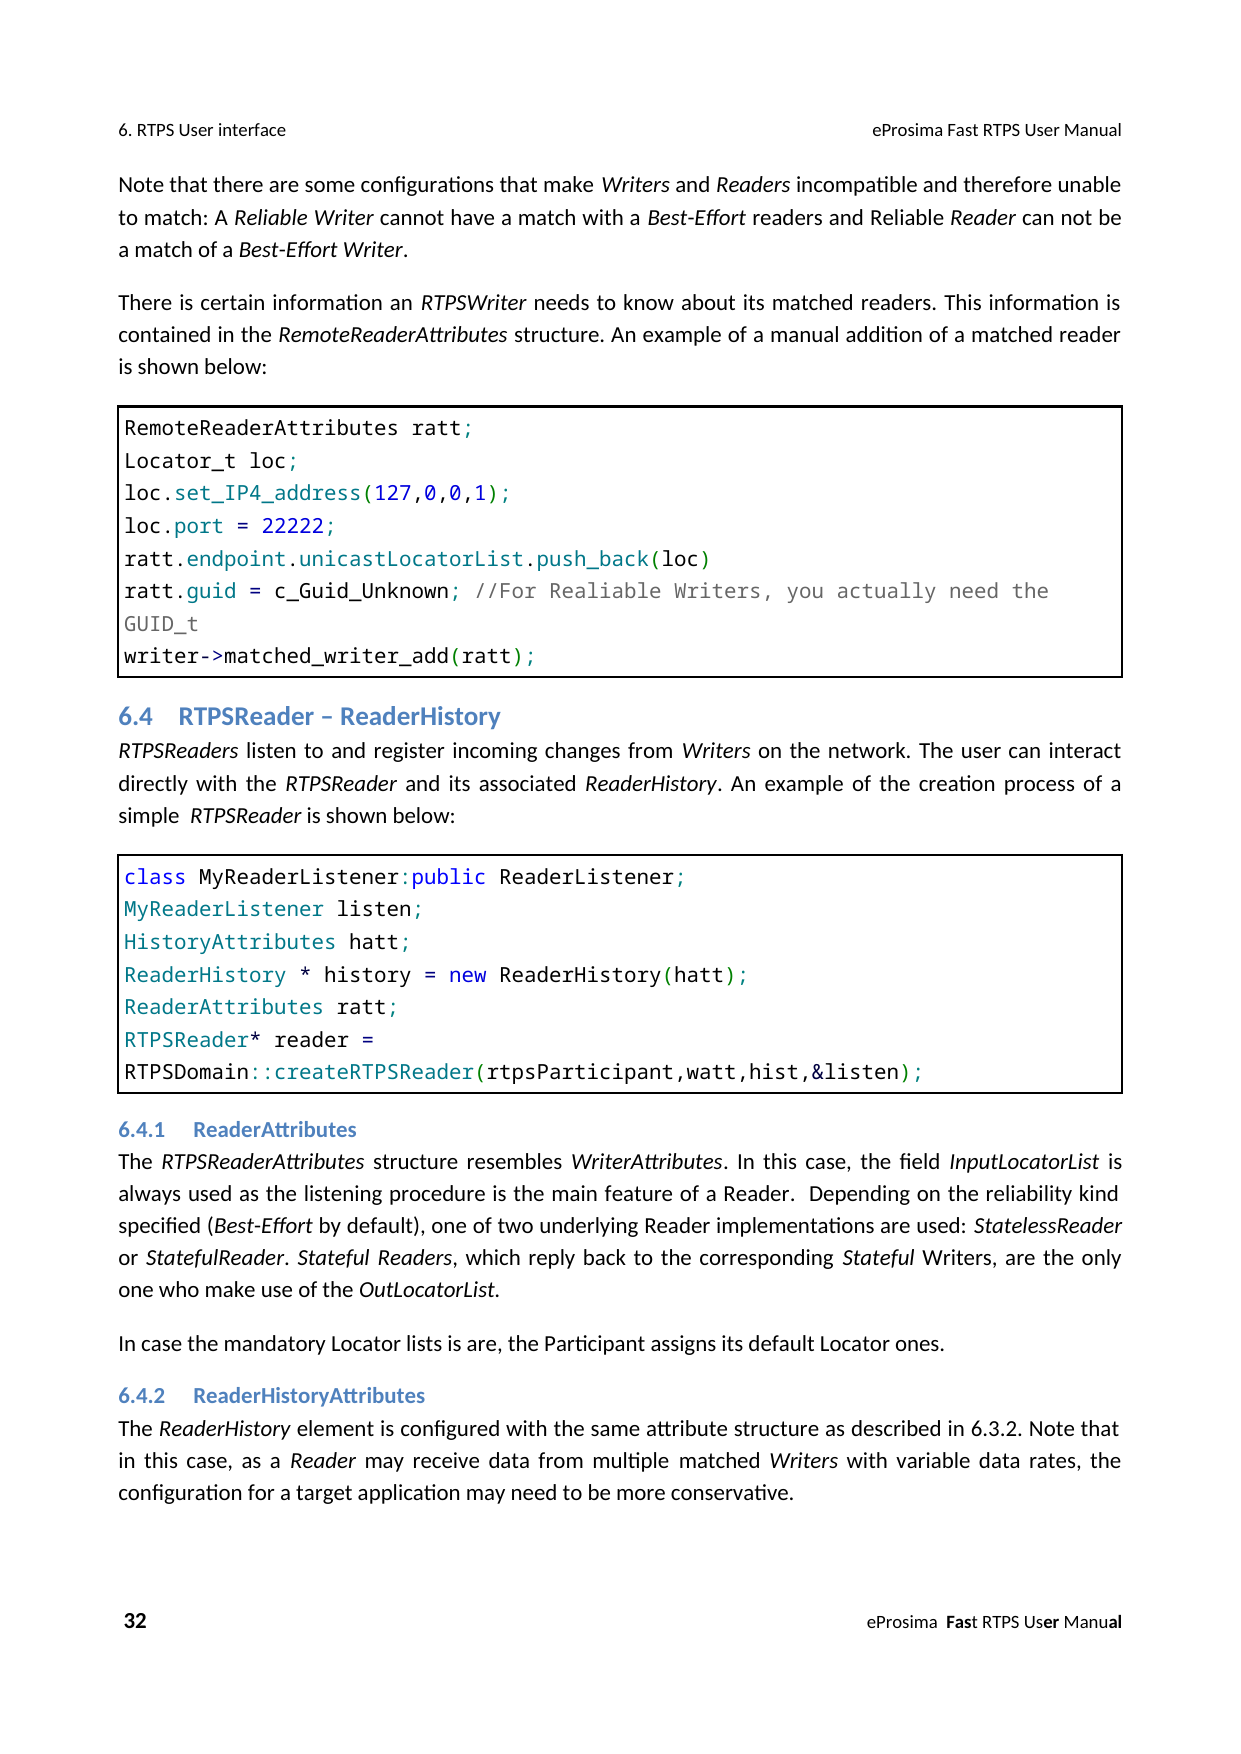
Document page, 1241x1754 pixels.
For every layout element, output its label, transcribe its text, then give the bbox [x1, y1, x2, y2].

text RTPSReaders listen to and register incoming changes from Writers on the network. The user can interact directly with the RTPSReader and its associated ReaderHistory. An example of the creation process of a simple RTPSReader is shown below: [118, 737, 1122, 829]
text There is certain information an RTPSWriter needs to know about its matched readers. This information is contained in the RemoteReaderAttributes structure. An example of a manual addition of a matched reader is shown below: [118, 288, 1122, 380]
table_header class MyReaderListener:public ReaderListener; MyReaderListener listen; HistoryAttributes hatt; ReaderHistory * history = new ReaderHistory(hatt); ReaderAttributes ratt; RTPSReader* reader = RTPSDomain::createRTPSReader(rtpsParticipant,watt,hist,&listen); [119, 856, 1121, 1092]
text The ReaderHistory element is configured with the same attribute structure as described in 6.3.2. Note that in this case, as a Reader may receive data from multiple matched Writers with variable data rates, the configuration for a target application may need to be more conservative. [118, 1414, 1122, 1506]
text The RTPSReaderAttributes structure resembles WriterAttributes. In this case, the field InputLocatorList is always used as the listening procedure is the main feature of a Reader. Depending on the reliability kind specified (Best-Effort by default), one of two underlying Reader implementations are used: StatelessReader or StatefulReader. Stateful Readers, which reply back to the corresponding Stateful Writers, are the only one who make use of the OutLocatorList. [118, 1147, 1122, 1304]
table_header RemoteReaderAttributes ratt; Locator_t loc; loc.set_IP4_address(127,0,0,1); loc.port = 22222; ratt.endpoint.unicastLocatorList.push_back(loc) ratt.guid = c_Guid_Unknown; //For Realiable Writers, you actually need the GUID_t writer->matched_writer_add(ratt); [119, 408, 1121, 676]
text Note that there are some configurations that make Writers and Readers incompatible and therefore unable to match: A Reliable Writer cannot have a match with a Best-Effort readers and Reliable Reader can not be a match of a Best-Effort Writer. [118, 171, 1122, 263]
subtitle RTPSReader – ReaderHistory [118, 699, 1122, 732]
text In case the mandatory Locator lists is are, the Participant assigns its default Locator ones. [118, 1329, 1122, 1357]
subtitle ReaderHistoryAttributes [118, 1382, 1122, 1410]
subtitle ReaderAttributes [118, 1115, 1122, 1143]
